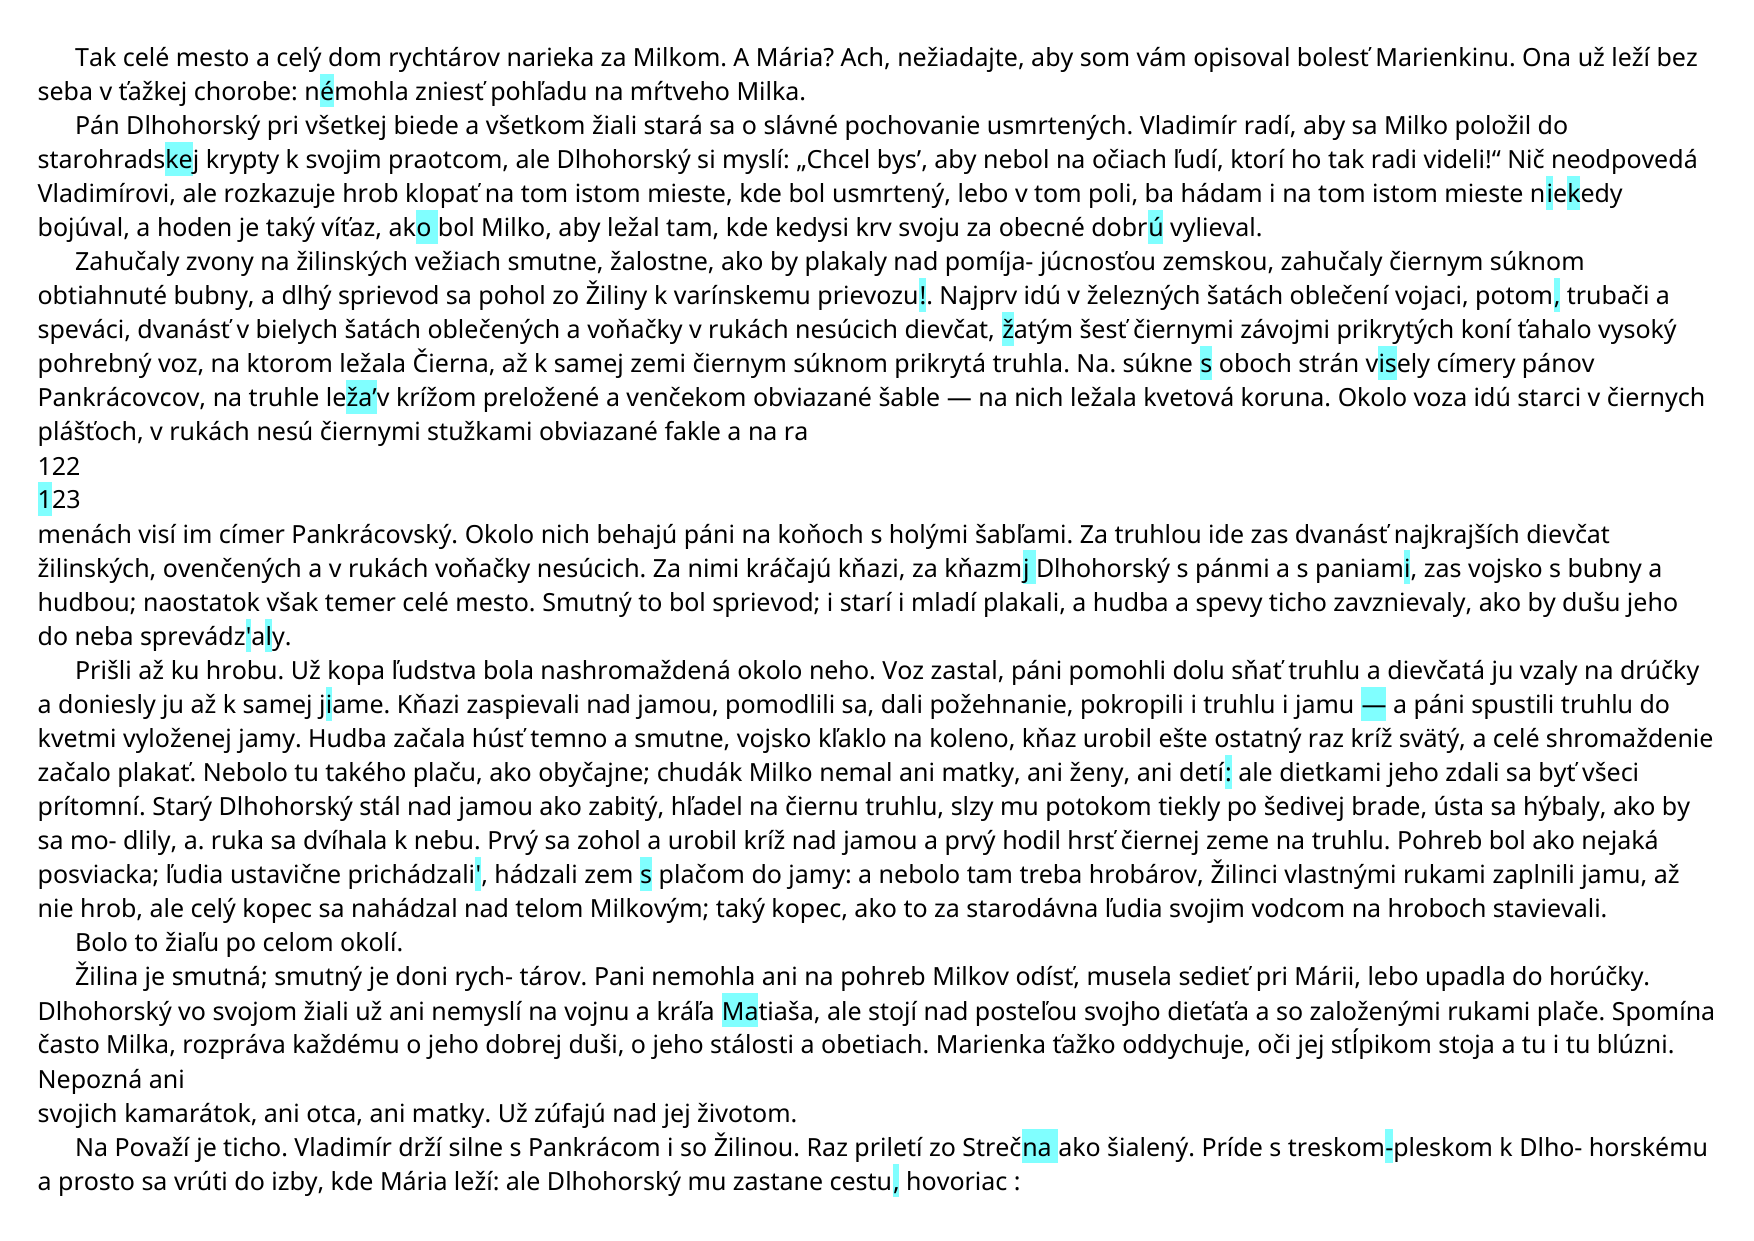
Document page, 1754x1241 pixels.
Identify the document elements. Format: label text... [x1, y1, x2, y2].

text Prišli až ku hrobu. Už kopa ľudstva bola nashromaždená okolo neho. Voz zastal, páni pomohli dolu sňať truhlu a dievčatá ju vzaly na drúčky a doniesly ju až k samej jiame. Kňazi zaspievali nad jamou, pomodlili sa, dali požehnanie, pokropili i truhlu i jamu — a páni spustili truhlu do kvetmi vyloženej jamy. Hudba začala húsť temno a smutne, vojsko kľaklo na koleno, kňaz urobil ešte ostatný raz kríž svätý, a celé shromaždenie začalo plakať. Nebolo tu takého plaču, ako obyčajne; chudák Milko nemal ani matky, ani ženy, ani detí: ale dietkami jeho zdali sa byť všeci prítomní. Starý Dlhohorský stál nad jamou ako zabitý, hľadel na čiernu truhlu, slzy mu potokom tiekly po šedivej brade, ústa sa hýbaly, ako by sa mo- dlily, a. ruka sa dvíhala k nebu. Prvý sa zohol a urobil kríž nad jamou a prvý hodil hrsť čiernej zeme na truhlu. Pohreb bol ako nejaká posviacka; ľudia ustavične prichádzali', hádzali zem s plačom do jamy: a nebolo tam treba hrobárov, Žilinci vlastnými rukami zaplnili jamu, až nie hrob, ale celý kopec sa nahádzal nad telom Milkovým; taký kopec, ako to za starodávna ľudia svojim vodcom na hroboch stavievali. [37, 652, 1716, 925]
text svojich kamarátok, ani otca, ani matky. Už zúfajú nad jej životom. [37, 1095, 1716, 1129]
text menách visí im címer Pankrácovský. Okolo nich behajú páni na koňoch s holými šabľami. Za truhlou ide zas dvanásť najkrajších dievčat žilinských, ovenčených a v rukách voňačky nesúcich. Za nimi kráčajú kňazi, za kňazmj Dlhohorský s pánmi a s paniami, zas vojsko s bubny a hudbou; naostatok však temer celé mesto. Smutný to bol sprievod; i starí i mladí plakali, a hudba a spevy ticho zavznievaly, ako by dušu jeho do neba sprevádz'aly. [37, 516, 1716, 652]
text 123 [37, 482, 1716, 516]
text Zahučaly zvony na žilinských vežiach smutne, žalostne, ako by plakaly nad pomíja- júcnosťou zemskou, zahučaly čiernym súknom obtiahnuté bubny, a dlhý sprievod sa pohol zo Žiliny k varínskemu prievozu!. Najprv idú v železných šatách oblečení vojaci, potom, trubači a speváci, dvanásť v bielych šatách oblečených a voňačky v rukách nesúcich dievčat, žatým šesť čiernymi závojmi prikrytých koní ťahalo vysoký pohrebný voz, na ktorom ležala Čierna, až k samej zemi čiernym súknom prikrytá truhla. Na. súkne s oboch strán visely címery pánov Pankrácovcov, na truhle leža’v krížom preložené a venčekom obviazané šable — na nich ležala kvetová koruna. Okolo voza idú starci v čiernych plášťoch, v rukách nesú čiernymi stužkami obviazané fakle a na ra [37, 244, 1716, 448]
text Tak celé mesto a celý dom rychtárov narieka za Milkom. A Mária? Ach, nežiadajte, aby som vám opisoval bolesť Marienkinu. Ona už leží bez seba v ťažkej chorobe: némohla zniesť pohľadu na mŕtveho Milka. [37, 39, 1716, 107]
text Na Považí je ticho. Vladimír drží silne s Pankrácom i so Žilinou. Raz priletí zo Strečna ako šialený. Príde s treskom-pleskom k Dlho- horskému a prosto sa vrúti do izby, kde Mária leží: ale Dlhohorský mu zastane cestu, hovoriac : [37, 1129, 1716, 1197]
text Žilina je smutná; smutný je doni rych- tárov. Pani nemohla ani na pohreb Milkov odísť, musela sedieť pri Márii, lebo upadla do horúčky. Dlhohorský vo svojom žiali už ani nemyslí na vojnu a kráľa Matiaša, ale stojí nad posteľou svojho dieťaťa a so založenými rukami plače. Spomína často Milka, rozpráva každému o jeho dobrej duši, o jeho stálosti a obetiach. Marienka ťažko oddychuje, oči jej stĺpikom stoja a tu i tu blúzni. Nepozná ani [37, 959, 1716, 1095]
text 122 [37, 448, 1716, 482]
text Pán Dlhohorský pri všetkej biede a všetkom žiali stará sa o slávné pochovanie usmrtených. Vladimír radí, aby sa Milko položil do starohradskej krypty k svojim praotcom, ale Dlhohorský si myslí: „Chcel bys’, aby nebol na očiach ľudí, ktorí ho tak radi videli!“ Nič neodpovedá Vladimírovi, ale rozkazuje hrob klopať na tom istom mieste, kde bol usmrtený, lebo v tom poli, ba hádam i na tom istom mieste niekedy bojúval, a hoden je taký víťaz, ako bol Milko, aby ležal tam, kde kedysi krv svoju za obecné dobrú vylieval. [37, 107, 1716, 244]
text Bolo to žiaľu po celom okolí. [37, 925, 1716, 959]
